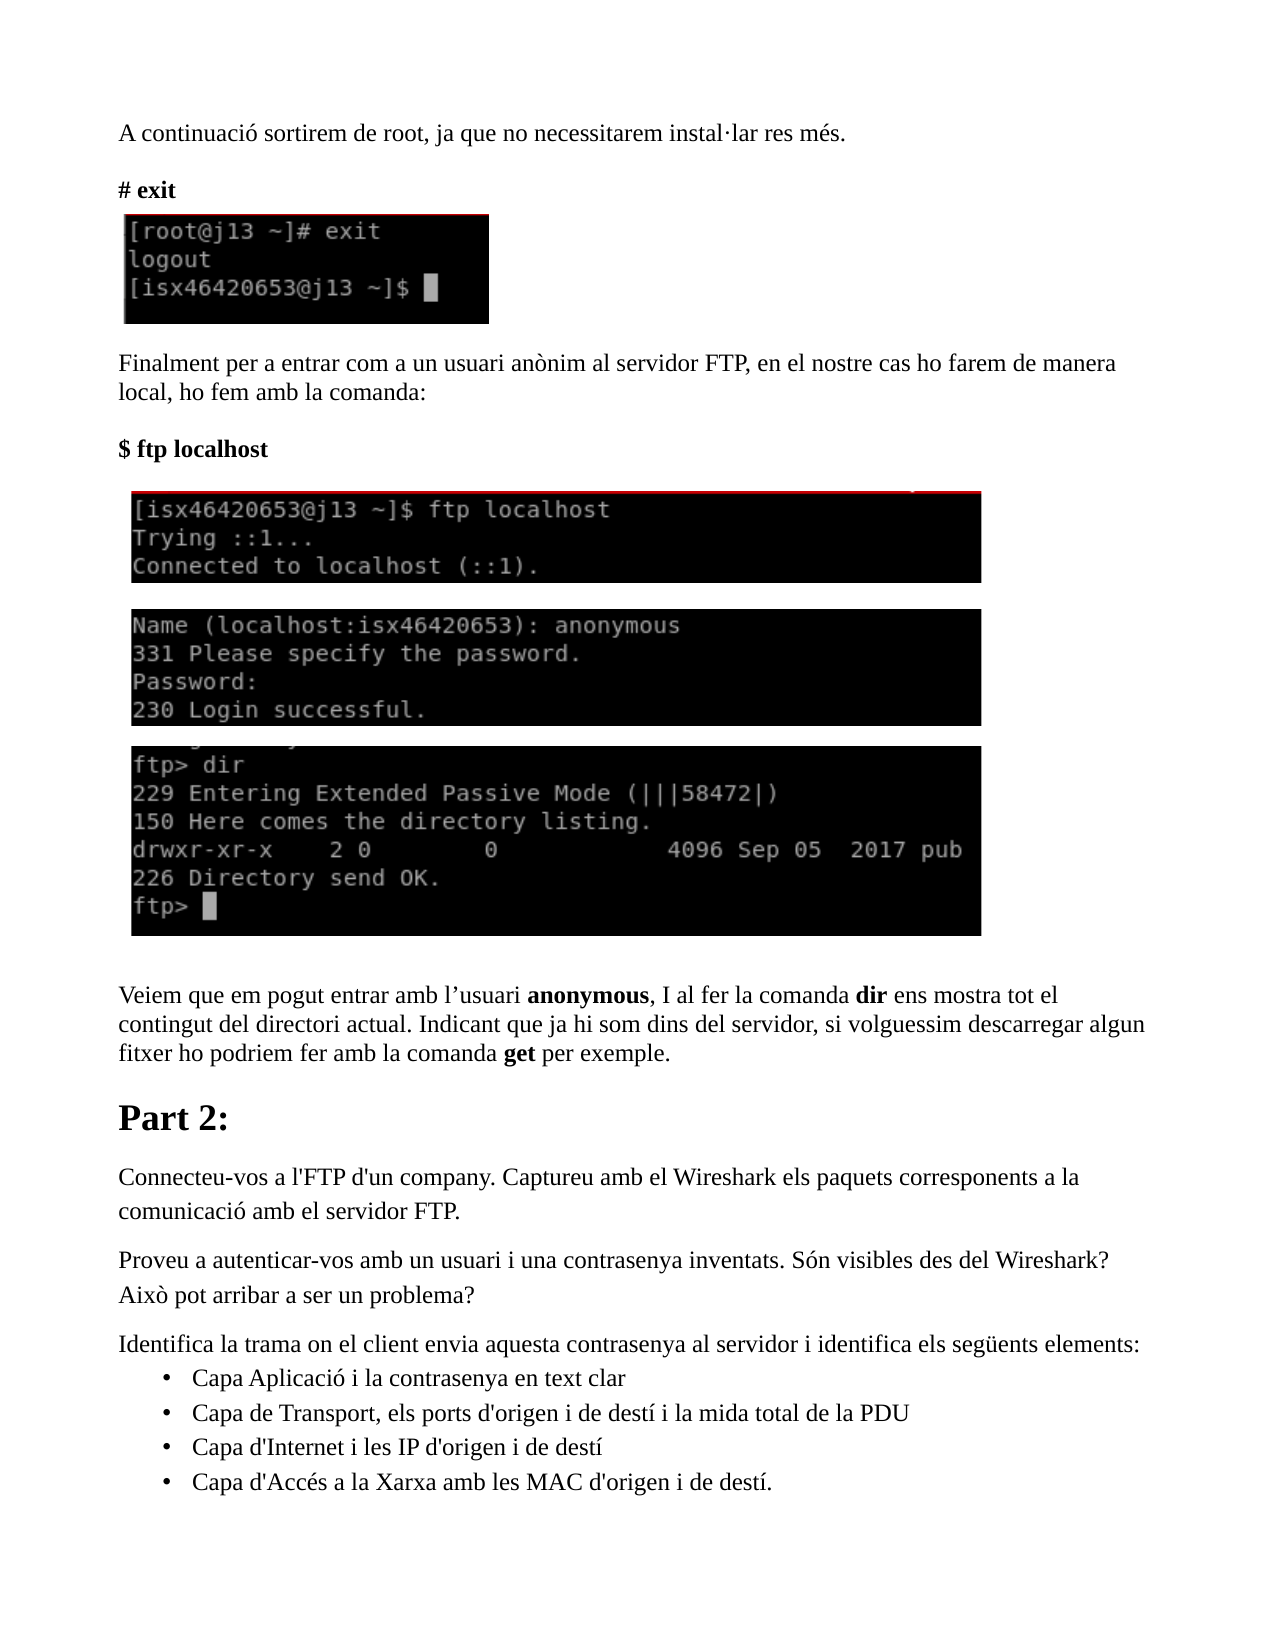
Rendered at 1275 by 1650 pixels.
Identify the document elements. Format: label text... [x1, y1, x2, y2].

picture [131, 609, 982, 726]
list Capa d'Internet i les IP d'origen i de destí [162, 1432, 1157, 1461]
text $ ftp localhost [118, 434, 1157, 463]
list Capa de Transport, els ports d'origen i de destí i la mida total de la PDU [162, 1398, 1157, 1427]
text A continuació sortirem de root, ja que no necessitarem instal·lar res més. [118, 118, 1157, 147]
text Connecteu-vos a l'FTP d'un company. Captureu amb el Wireshark els paquets corresponents a la comunicació amb el servidor FTP. [118, 1162, 1157, 1225]
picture [123, 214, 489, 324]
list Capa d'Accés a la Xarxa amb les MAC d'origen i de destí. [162, 1467, 1157, 1496]
text # exit [118, 176, 1157, 204]
text Proveu a autenticar-vos amb un usuari i una contrasenya inventats. Són visibles des del Wireshark? Això pot arribar a ser un problema? [118, 1245, 1157, 1309]
text Finalment per a entrar com a un usuari anònim al servidor FTP, en el nostre cas ho farem de manera local, ho fem amb la comanda: [118, 348, 1157, 406]
picture [131, 491, 982, 583]
text Part 2: [118, 1096, 1157, 1139]
text Identifica la trama on el client envia aquesta contrasenya al servidor i identifica els següents elements: [118, 1329, 1157, 1358]
picture [131, 746, 982, 936]
text Veiem que em pogut entrar amb l’usuari anonymous, I al fer la comanda dir ens mostra tot el contingut del directori actual. Indicant que ja hi som dins del servidor, si volguessim descarregar algun fitxer ho podriem fer amb la comanda get per exemple. [118, 981, 1157, 1067]
list Capa Aplicació i la contrasenya en text clar [162, 1363, 1157, 1392]
